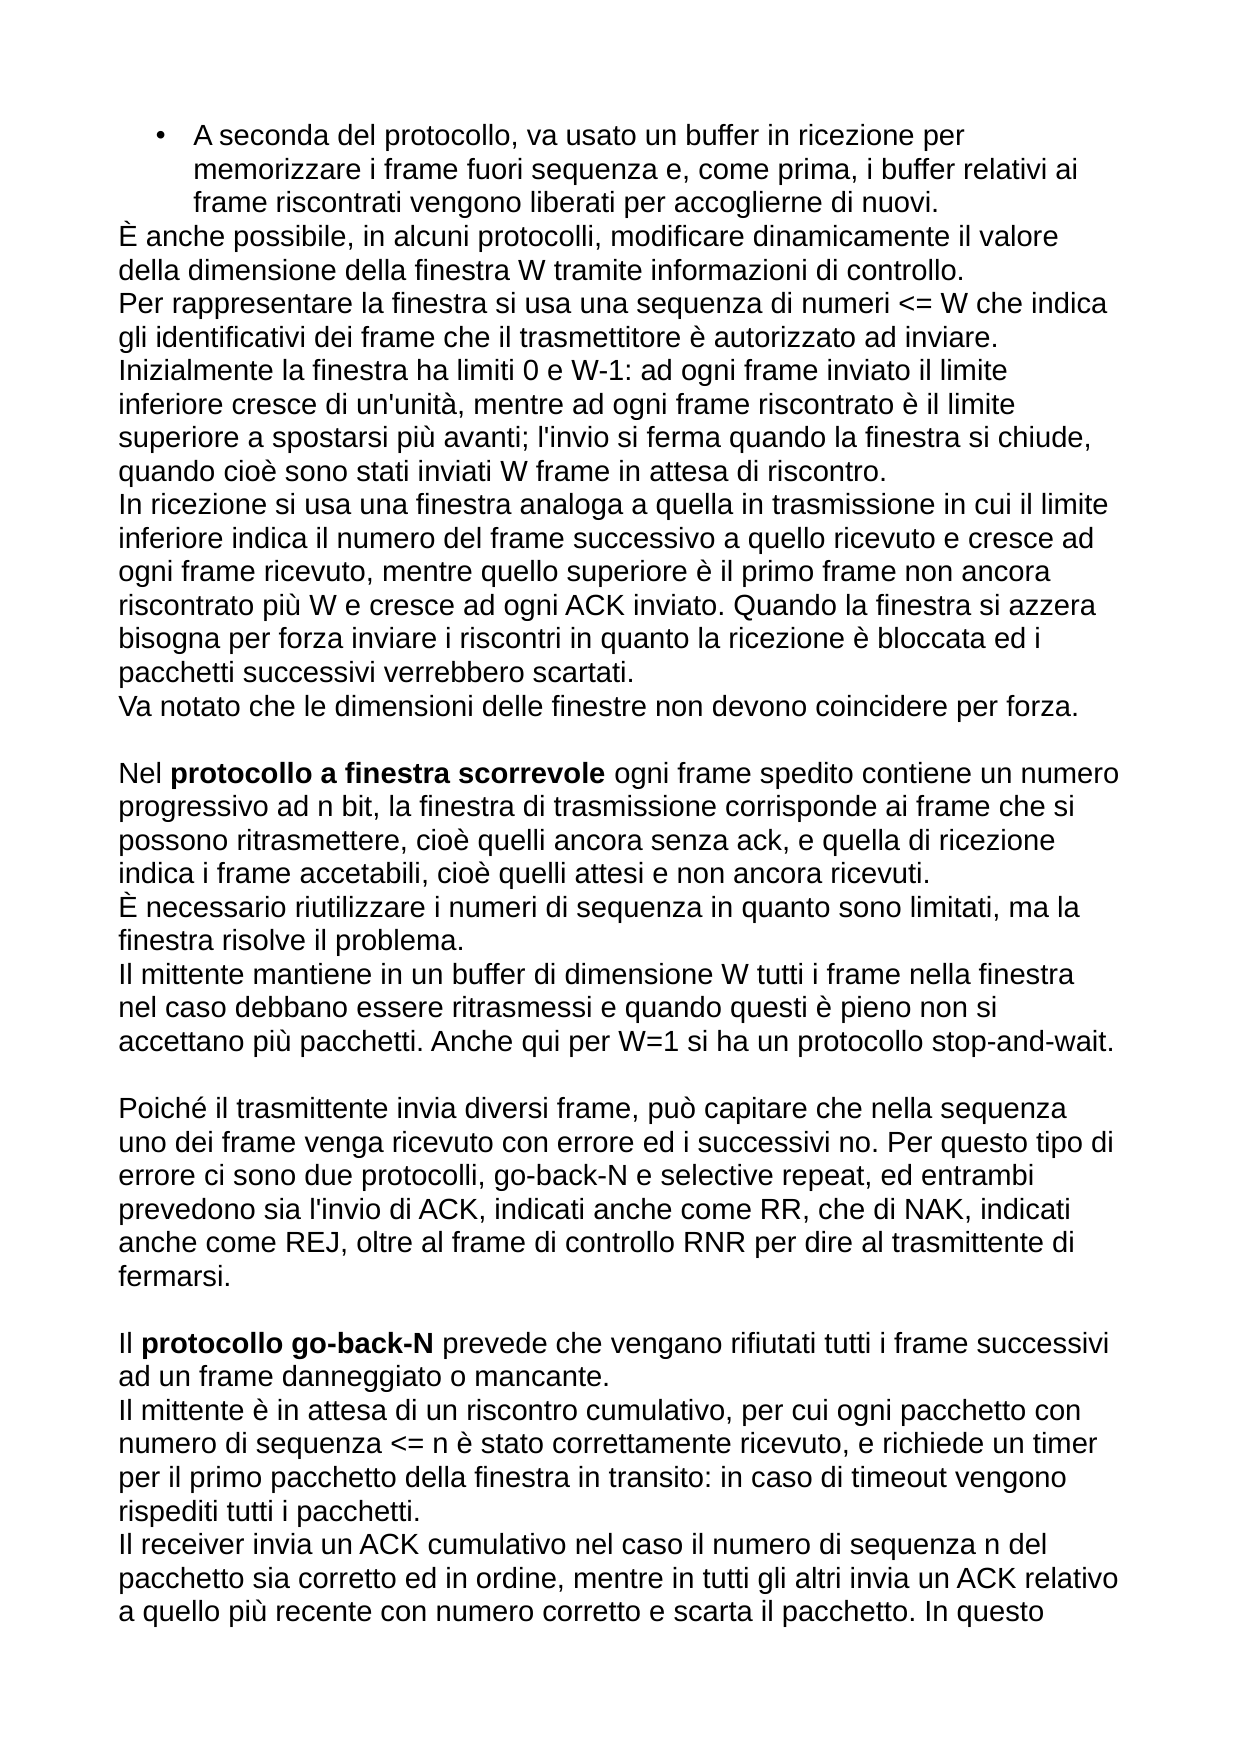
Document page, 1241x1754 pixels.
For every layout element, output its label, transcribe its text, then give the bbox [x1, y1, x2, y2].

text È necessario riutilizzare i numeri di sequenza in quanto sono limitati, ma la finestra risolve il problema. [118, 890, 1122, 957]
text Nel protocollo a finestra scorrevole ogni frame spedito contiene un numero progressivo ad n bit, la finestra di trasmissione corrisponde ai frame che si possono ritrasmettere, cioè quelli ancora senza ack, e quella di ricezione indica i frame accetabili, cioè quelli attesi e non ancora ricevuti. [118, 756, 1122, 890]
list A seconda del protocollo, va usato un buffer in ricezione per memorizzare i frame fuori sequenza e, come prima, i buffer relativi ai frame riscontrati vengono liberati per accoglierne di nuovi. [156, 118, 1122, 219]
text Il mittente è in attesa di un riscontro cumulativo, per cui ogni pacchetto con numero di sequenza <= n è stato correttamente ricevuto, e richiede un timer per il primo pacchetto della finestra in transito: in caso di timeout vengono rispediti tutti i pacchetti. [118, 1393, 1122, 1527]
text Va notato che le dimensioni delle finestre non devono coincidere per forza. [118, 688, 1122, 722]
text Il mittente mantiene in un buffer di dimensione W tutti i frame nella finestra nel caso debbano essere ritrasmessi e quando questi è pieno non si accettano più pacchetti. Anche qui per W=1 si ha un protocollo stop-and-wait. [118, 957, 1122, 1057]
text Il receiver invia un ACK cumulativo nel caso il numero di sequenza n del pacchetto sia corretto ed in ordine, mentre in tutti gli altri invia un ACK relativo a quello più recente con numero corretto e scarta il pacchetto. In questo [118, 1527, 1122, 1628]
text Poiché il trasmittente invia diversi frame, può capitare che nella sequenza uno dei frame venga ricevuto con errore ed i successivi no. Per questo tipo di errore ci sono due protocolli, go-back-N e selective repeat, ed entrambi prevedono sia l'invio di ACK, indicati anche come RR, che di NAK, indicati anche come REJ, oltre al frame di controllo RNR per dire al trasmittente di fermarsi. [118, 1091, 1122, 1292]
text È anche possibile, in alcuni protocolli, modificare dinamicamente il valore della dimensione della finestra W tramite informazioni di controllo. [118, 219, 1122, 286]
text Il protocollo go-back-N prevede che vengano rifiutati tutti i frame successivi ad un frame danneggiato o mancante. [118, 1326, 1122, 1393]
text In ricezione si usa una finestra analoga a quella in trasmissione in cui il limite inferiore indica il numero del frame successivo a quello ricevuto e cresce ad ogni frame ricevuto, mentre quello superiore è il primo frame non ancora riscontrato più W e cresce ad ogni ACK inviato. Quando la finestra si azzera bisogna per forza inviare i riscontri in quanto la ricezione è bloccata ed i pacchetti successivi verrebbero scartati. [118, 487, 1122, 688]
text Per rappresentare la finestra si usa una sequenza di numeri <= W che indica gli identificativi dei frame che il trasmettitore è autorizzato ad inviare. Inizialmente la finestra ha limiti 0 e W-1: ad ogni frame inviato il limite inferiore cresce di un'unità, mentre ad ogni frame riscontrato è il limite superiore a spostarsi più avanti; l'invio si ferma quando la finestra si chiude, quando cioè sono stati inviati W frame in attesa di riscontro. [118, 286, 1122, 487]
